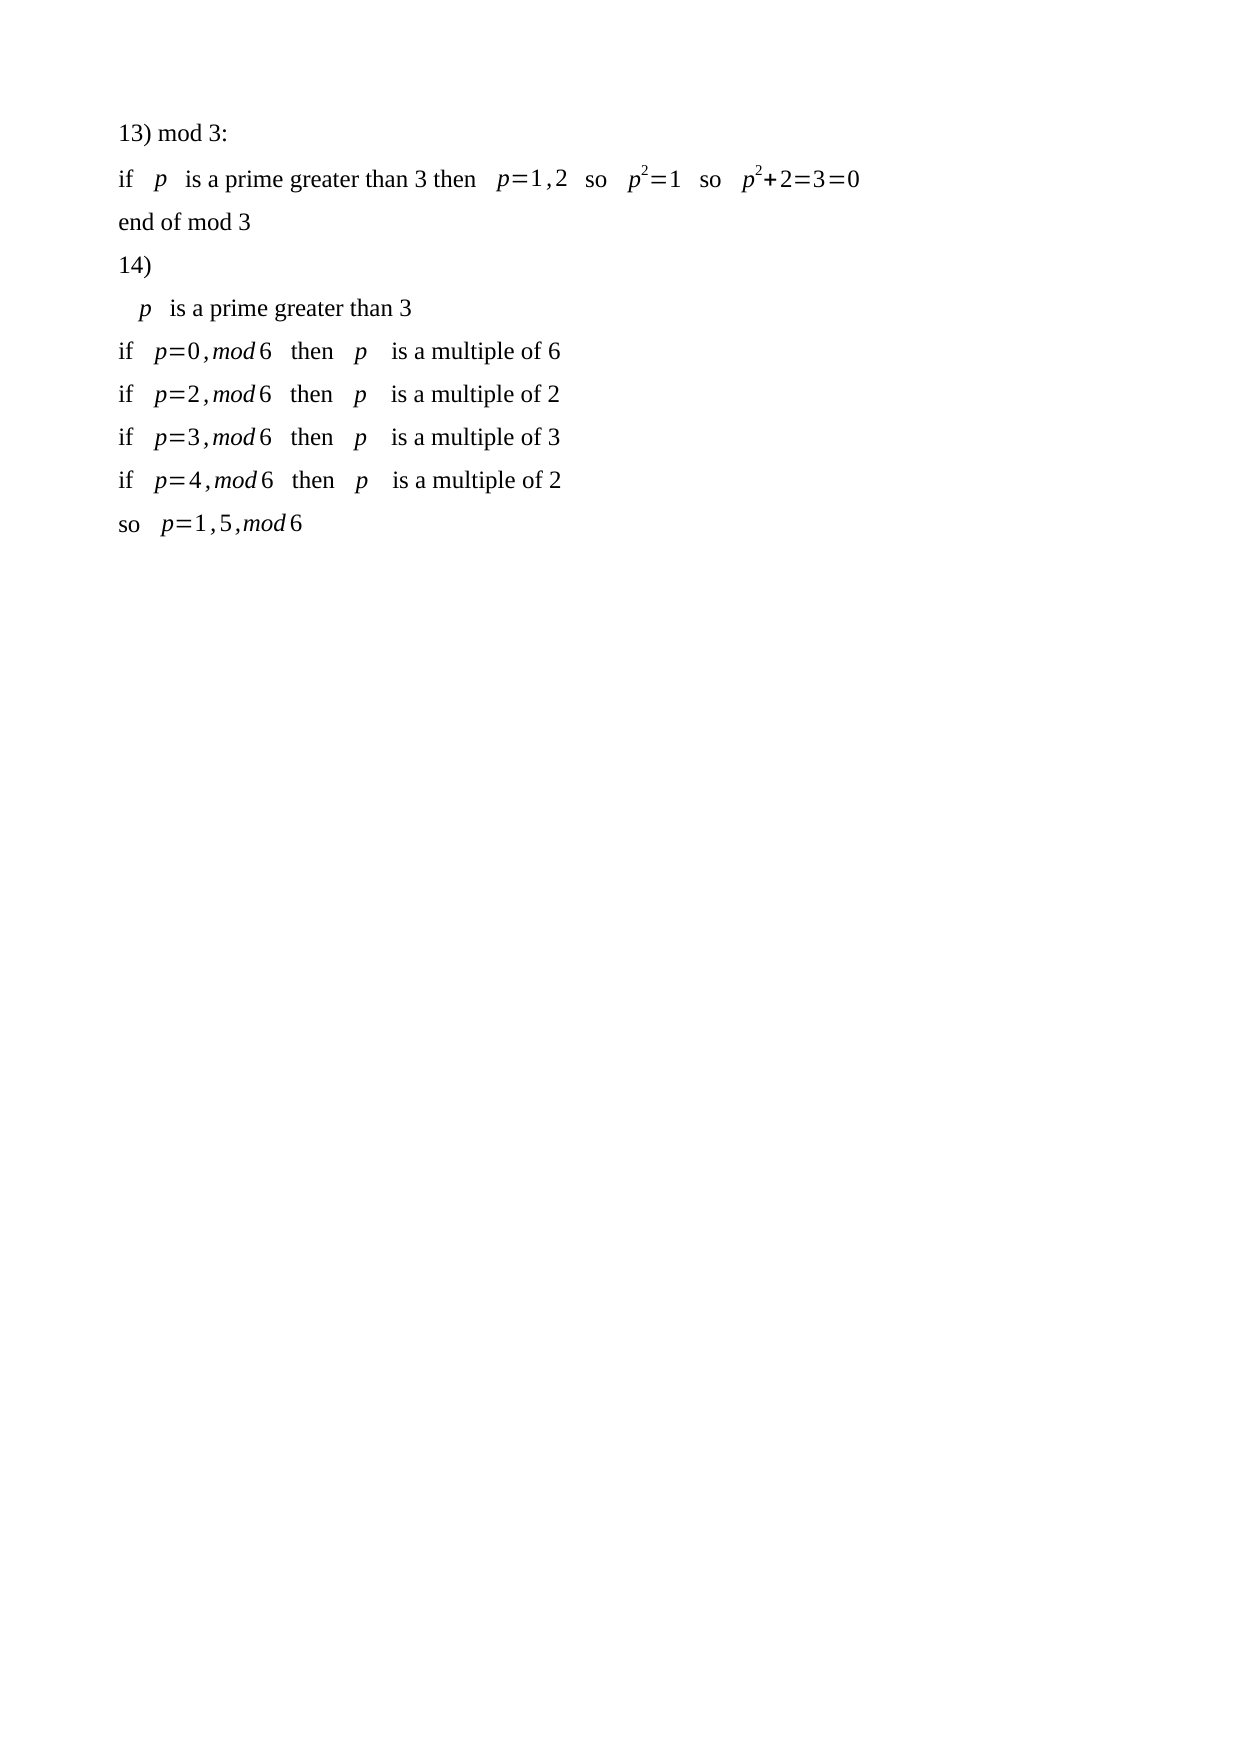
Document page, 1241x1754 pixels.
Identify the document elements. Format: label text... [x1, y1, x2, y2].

text so [118, 509, 1122, 537]
text ifis a prime greater than 3 thensoso [118, 161, 1122, 192]
text ifthen is a multiple of 6 [118, 336, 1122, 365]
text 13) mod 3: [118, 118, 1122, 147]
text ifthen is a multiple of 2 [118, 379, 1122, 408]
text end of mod 3 [118, 207, 1122, 236]
text ifthen is a multiple of 3 [118, 422, 1122, 451]
text is a prime greater than 3 [118, 293, 1122, 322]
text ifthen is a multiple of 2 [118, 466, 1122, 494]
text 14) [118, 250, 1122, 279]
